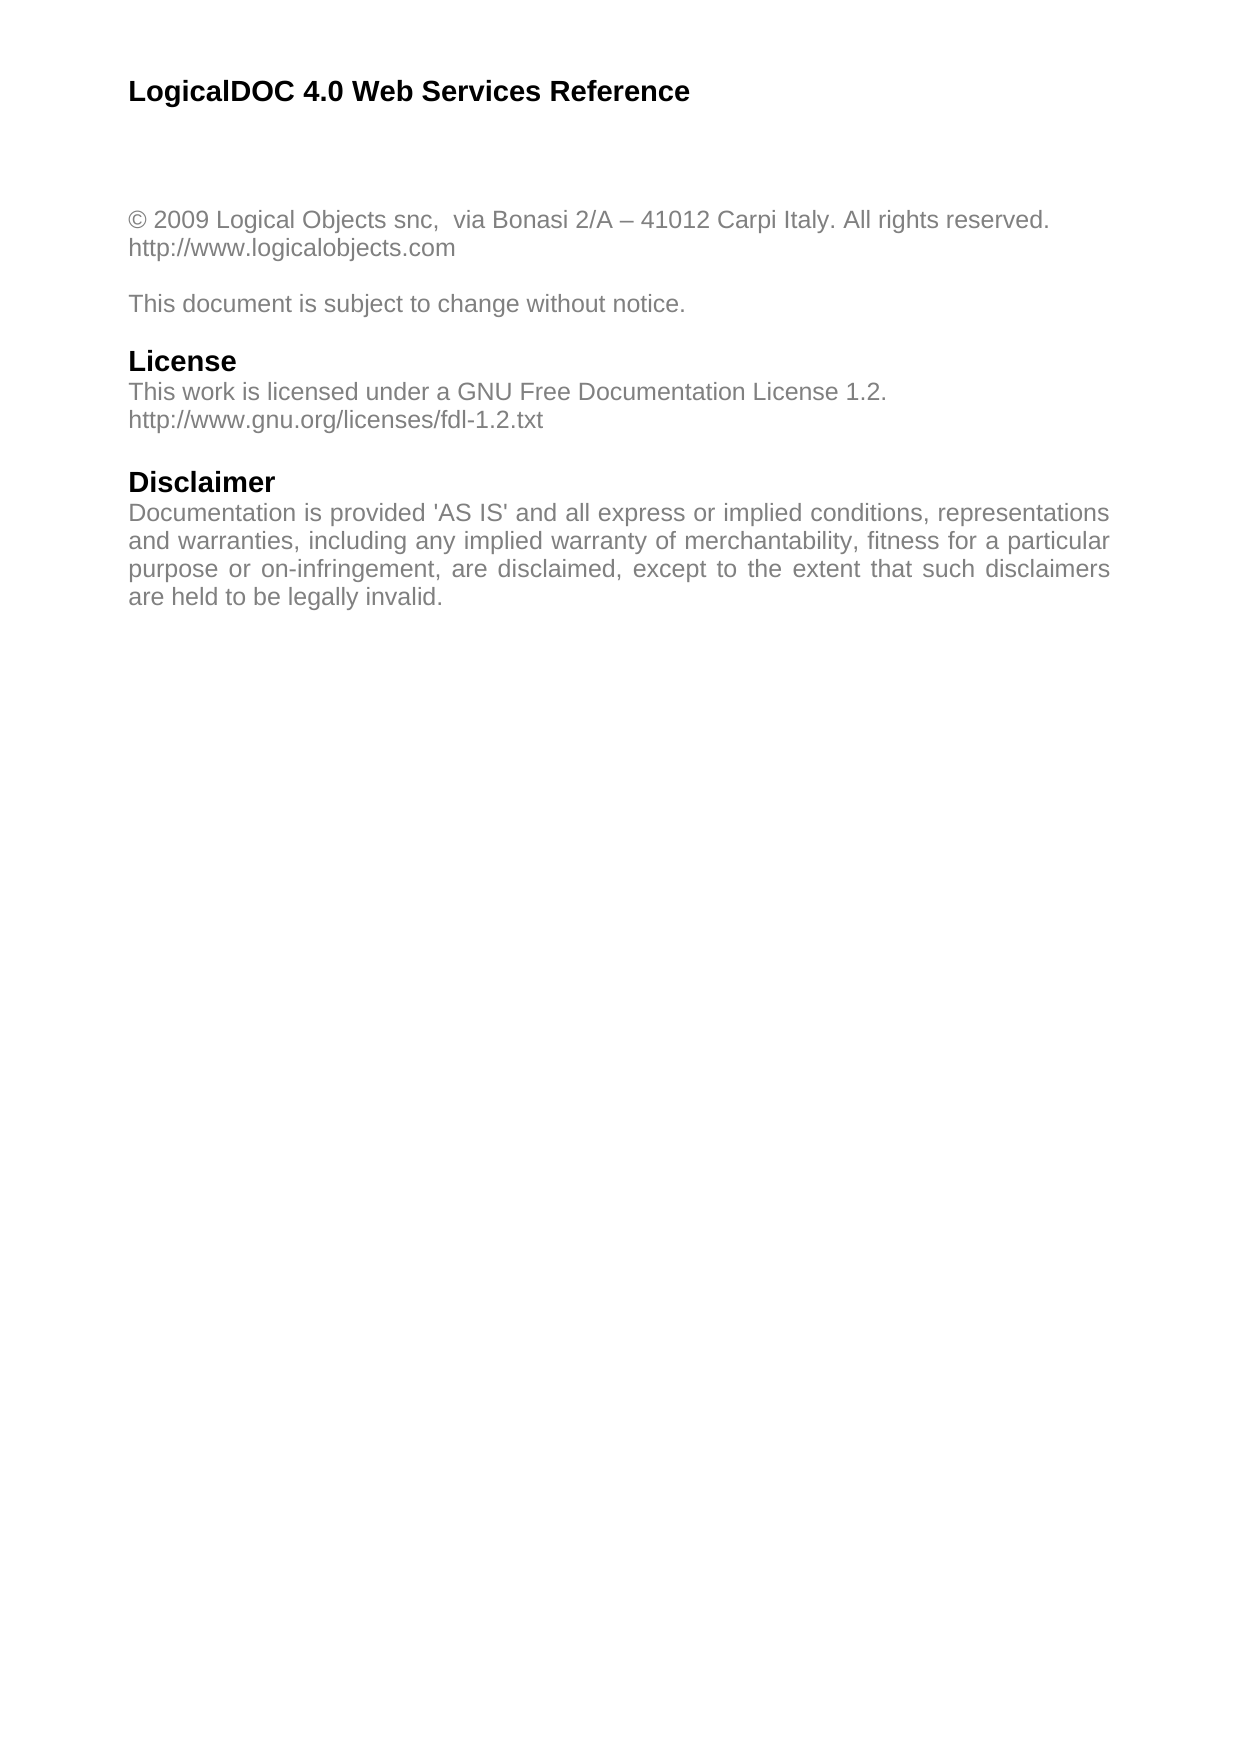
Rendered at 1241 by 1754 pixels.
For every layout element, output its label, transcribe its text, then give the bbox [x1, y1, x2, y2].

text http://www.gnu.org/licenses/fdl-1.2.txt [128, 406, 1112, 434]
text License [128, 345, 1112, 378]
text http://www.logicalobjects.com [128, 234, 1112, 262]
text This work is licensed under a GNU Free Documentation License 1.2. [128, 378, 1112, 406]
text Documentation is provided 'AS IS' and all express or implied conditions, representations and warranties, including any implied warranty of merchantability, fitness for a particular purpose or on-infringement, are disclaimed, except to the extent that such disclaimers are held to be legally invalid. [128, 499, 1112, 611]
text This document is subject to change without notice. [128, 289, 1112, 317]
text Disclaimer [128, 466, 1112, 499]
text © 2009 Logical Objects snc, via Bonasi 2/A – 41012 Carpi Italy. All rights reserved. [128, 206, 1112, 234]
